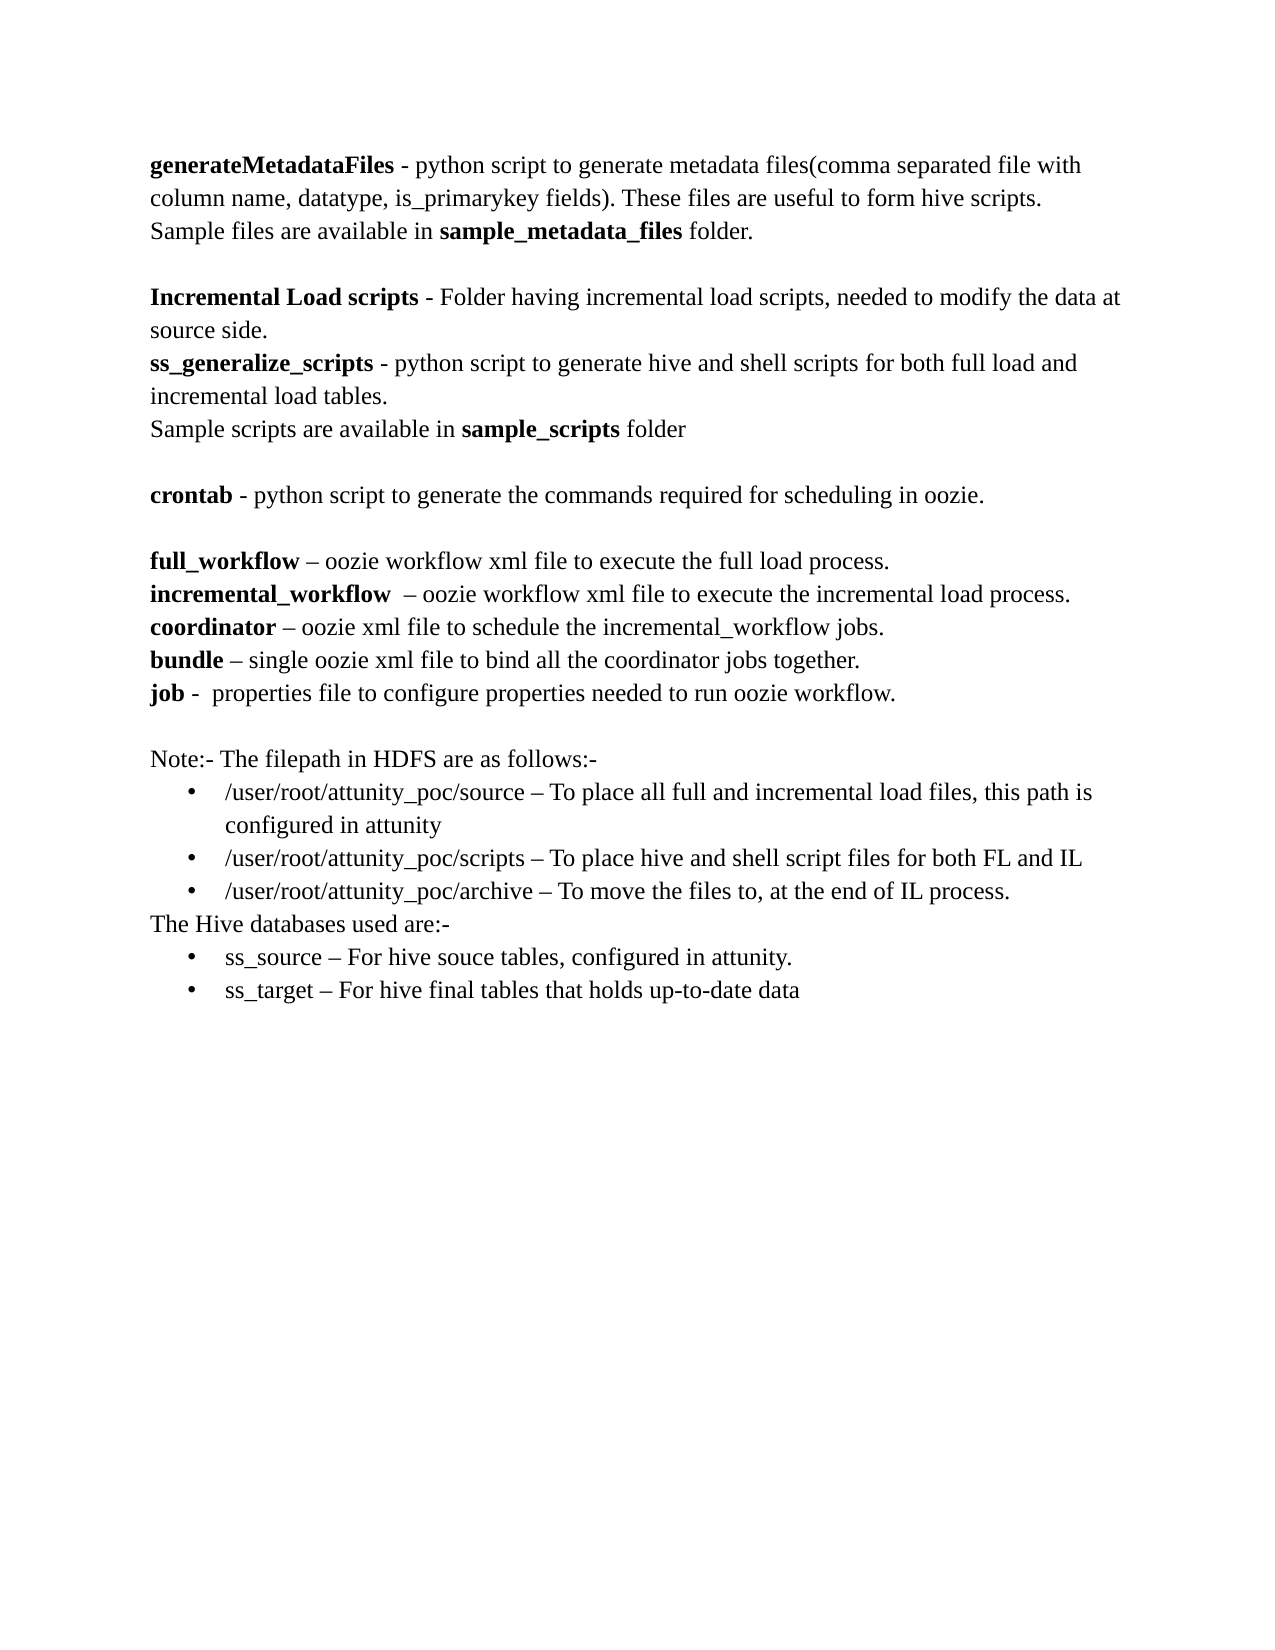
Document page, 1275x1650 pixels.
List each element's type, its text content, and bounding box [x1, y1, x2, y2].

text full_workflow – oozie workflow xml file to execute the full load process. [150, 546, 1125, 575]
text incremental_workflow – oozie workflow xml file to execute the incremental load process. [150, 579, 1125, 608]
text ss_generalize_scripts - python script to generate hive and shell scripts for both full load and incremental load tables. [150, 348, 1125, 410]
text bundle – single oozie xml file to bind all the coordinator jobs together. [150, 645, 1125, 674]
text The Hive databases used are:- [150, 909, 1125, 938]
text Sample scripts are available in sample_scripts folder [150, 414, 1125, 443]
text Incremental Load scripts - Folder having incremental load scripts, needed to modify the data at source side. [150, 282, 1125, 344]
list /user/root/attunity_poc/archive – To move the files to, at the end of IL process. [187, 876, 1125, 905]
text Sample files are available in sample_metadata_files folder. [150, 216, 1125, 245]
text generateMetadataFiles - python script to generate metadata files(comma separated file with column name, datatype, is_primarykey fields). These files are useful to form hive scripts. [150, 150, 1125, 212]
list /user/root/attunity_poc/scripts – To place hive and shell script files for both FL and IL [187, 843, 1125, 872]
text job - properties file to configure properties needed to run oozie workflow. [150, 678, 1125, 707]
text Note:- The filepath in HDFS are as follows:- [150, 744, 1125, 773]
list ss_source – For hive souce tables, configured in attunity. [187, 942, 1125, 971]
list ss_target – For hive final tables that holds up-to-date data [187, 976, 1125, 1004]
text crontab - python script to generate the commands required for scheduling in oozie. [150, 480, 1125, 509]
text coordinator – oozie xml file to schedule the incremental_workflow jobs. [150, 612, 1125, 641]
list /user/root/attunity_poc/source – To place all full and incremental load files, this path is configured in attunity [187, 777, 1125, 839]
